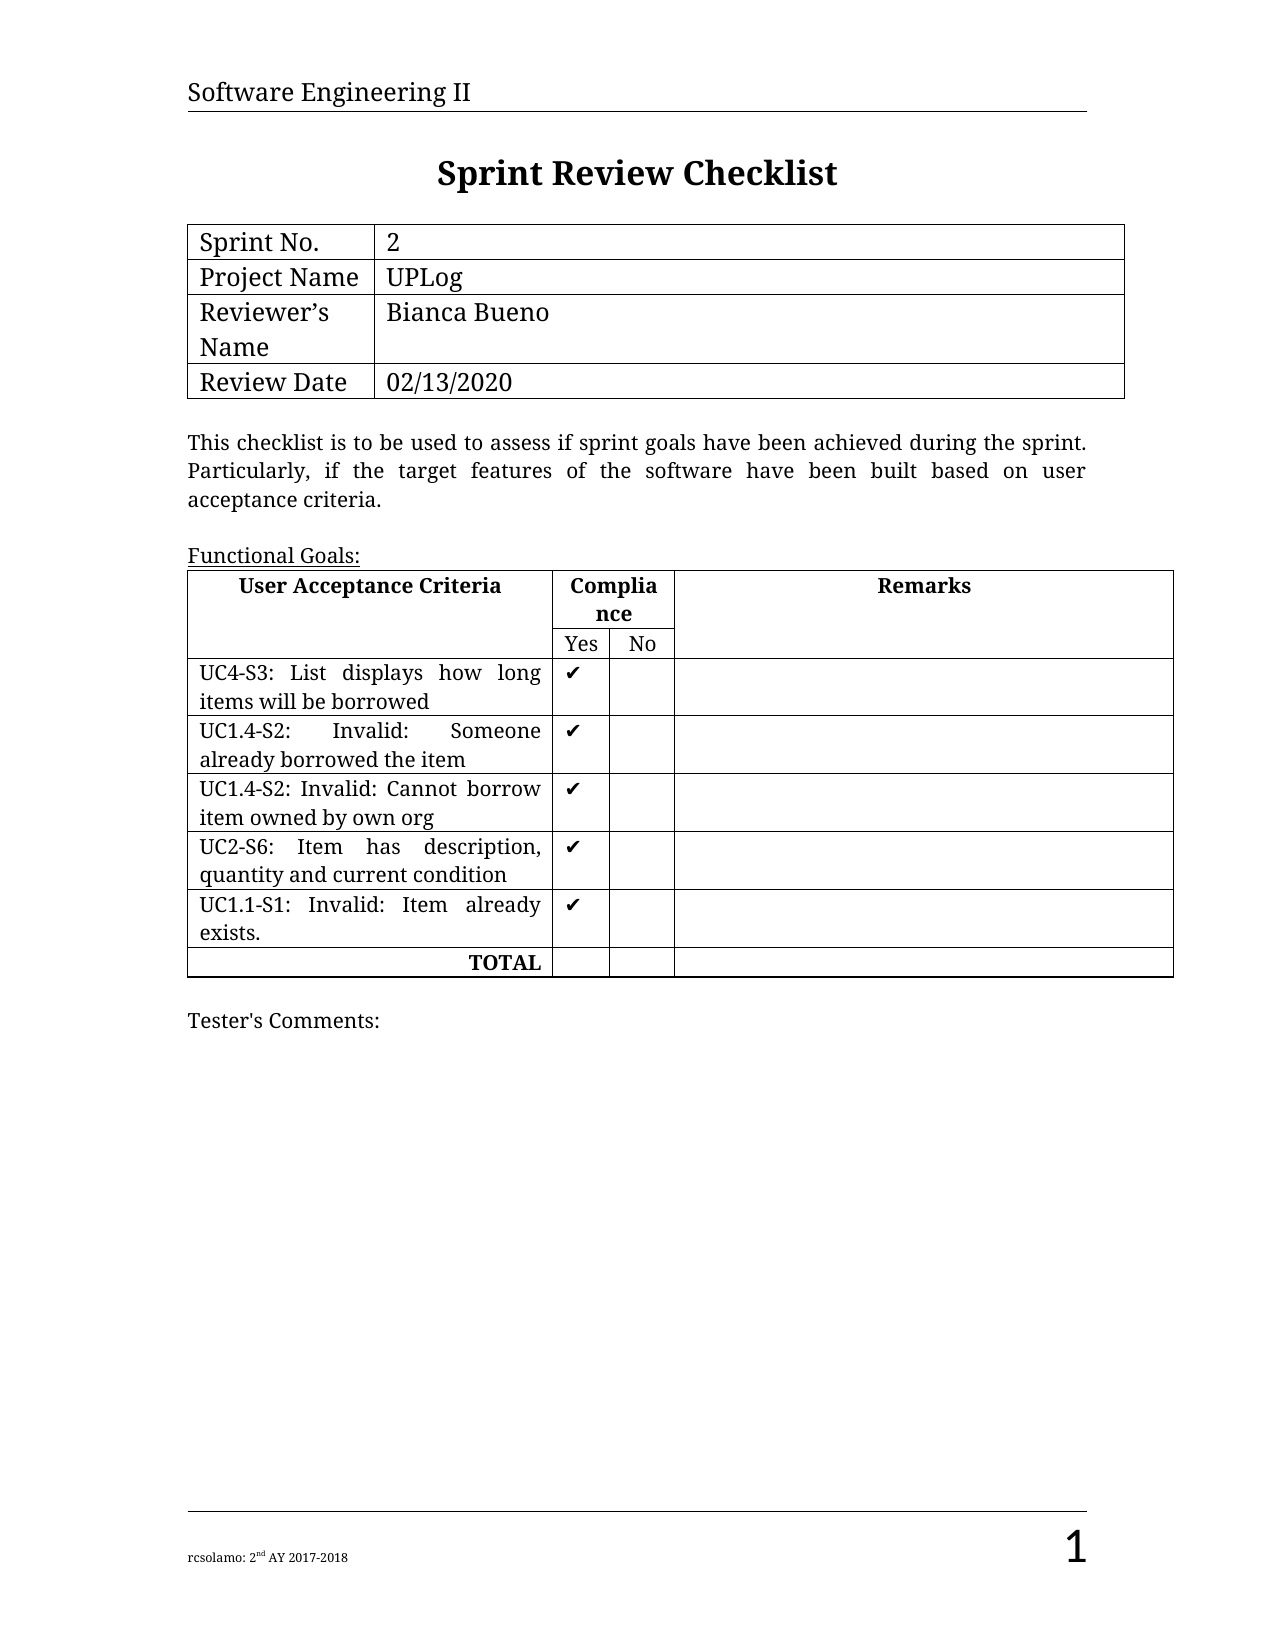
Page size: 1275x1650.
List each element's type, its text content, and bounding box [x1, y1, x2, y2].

table_cell [610, 832, 674, 889]
table_header User Acceptance Criteria [188, 571, 552, 657]
table_cell Review Date [188, 364, 374, 398]
table_cell [610, 659, 674, 715]
text This checklist is to be used to assess if sprint goals have been achieved during the sprint. Particularly, if the target features of the software have been built based on user acceptance criteria. [187, 428, 1087, 513]
table_cell [675, 890, 1173, 947]
table_cell UPLog [375, 260, 1124, 294]
text Functional Goals: [187, 542, 1087, 570]
table_cell Bianca Bueno [375, 295, 1124, 363]
table_cell TOTAL [188, 948, 552, 976]
table_cell [675, 716, 1173, 773]
table_cell Project Name [188, 260, 374, 294]
table_cell UC2-S6: Item has description, quantity and current condition [188, 832, 552, 889]
table_cell UC1.4-S2: Invalid: Cannot borrow item owned by own org [188, 774, 552, 831]
table_cell ✔ [553, 832, 609, 889]
table_cell Reviewer’s Name [188, 295, 374, 363]
table_cell [675, 832, 1173, 889]
table_cell [675, 948, 1173, 976]
table_cell [610, 890, 674, 947]
table_cell UC1.1-S1: Invalid: Item already exists. [188, 890, 552, 947]
table_cell [610, 948, 674, 976]
table_header Compliance [553, 571, 674, 628]
table_header Sprint No. [188, 225, 374, 259]
table_cell 02/13/2020 [375, 364, 1124, 398]
table_cell [610, 716, 674, 773]
table_cell UC4-S3: List displays how long items will be borrowed [188, 659, 552, 715]
table_cell [553, 948, 609, 976]
table_header 2 [375, 225, 1124, 259]
table_cell ✔ [553, 774, 609, 831]
table_cell [610, 774, 674, 831]
table_cell ✔ [553, 716, 609, 773]
table_header Remarks [675, 571, 1173, 657]
table_cell UC1.4-S2: Invalid: Someone already borrowed the item [188, 716, 552, 773]
table_cell ✔ [553, 890, 609, 947]
table_cell ✔ [553, 659, 609, 715]
text Tester's Comments: [187, 1006, 1087, 1034]
table_cell [675, 774, 1173, 831]
table_cell No [610, 629, 674, 657]
table_cell [675, 659, 1173, 715]
table_cell Yes [553, 629, 609, 657]
text Sprint Review Checklist [187, 150, 1087, 195]
